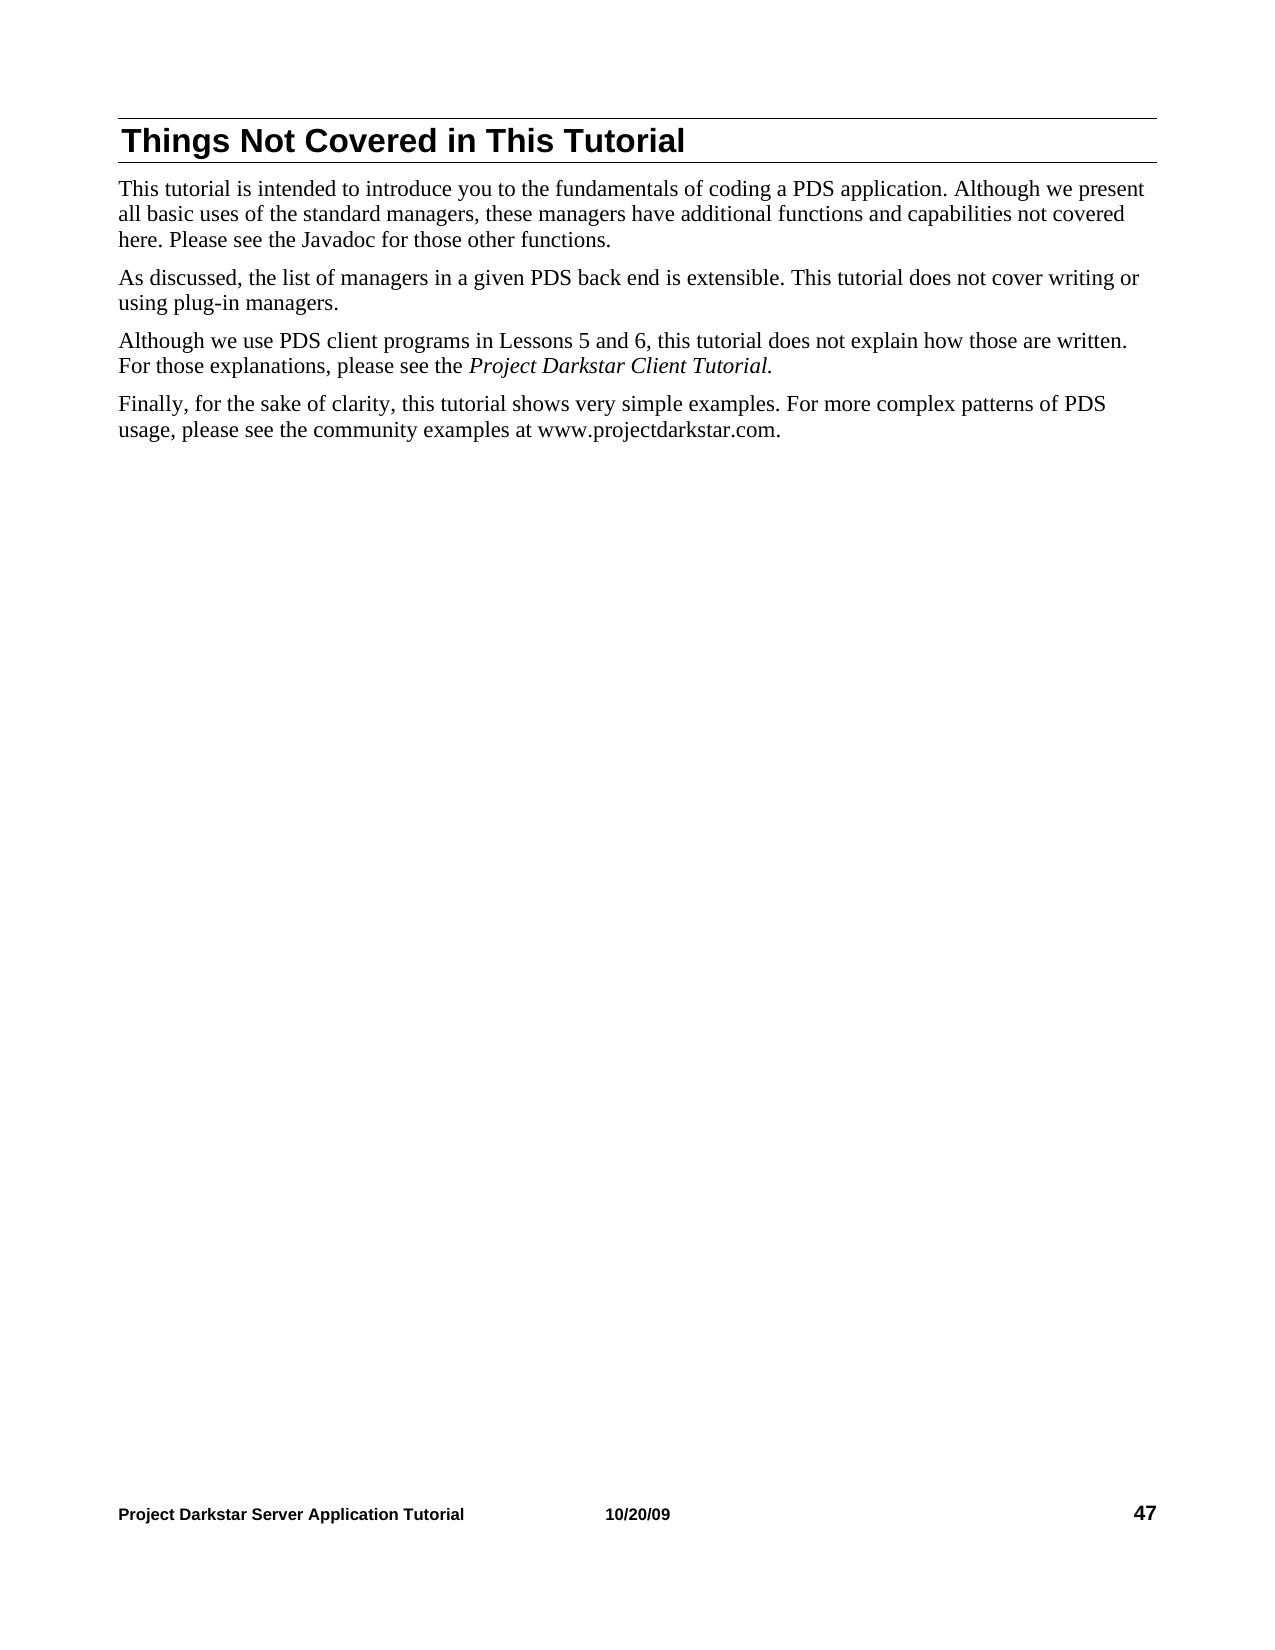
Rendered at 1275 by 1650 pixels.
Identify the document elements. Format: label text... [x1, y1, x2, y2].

subtitle Things Not Covered in This Tutorial [118, 119, 1157, 162]
text Although we use PDS client programs in Lessons 5 and 6, this tutorial does not explain how those are written. For those explanations, please see the Project Darkstar Client Tutorial. [118, 328, 1157, 379]
text Finally, for the sake of clarity, this tutorial shows very simple examples. For more complex patterns of PDS usage, please see the community examples at www.projectdarkstar.com. [118, 391, 1157, 442]
text As discussed, the list of managers in a given PDS back end is extensible. This tutorial does not cover writing or using plug-in managers. [118, 265, 1157, 316]
text This tutorial is intended to introduce you to the fundamentals of coding a PDS application. Although we present all basic uses of the standard managers, these managers have additional functions and capabilities not covered here. Please see the Javadoc for those other functions. [118, 176, 1157, 252]
